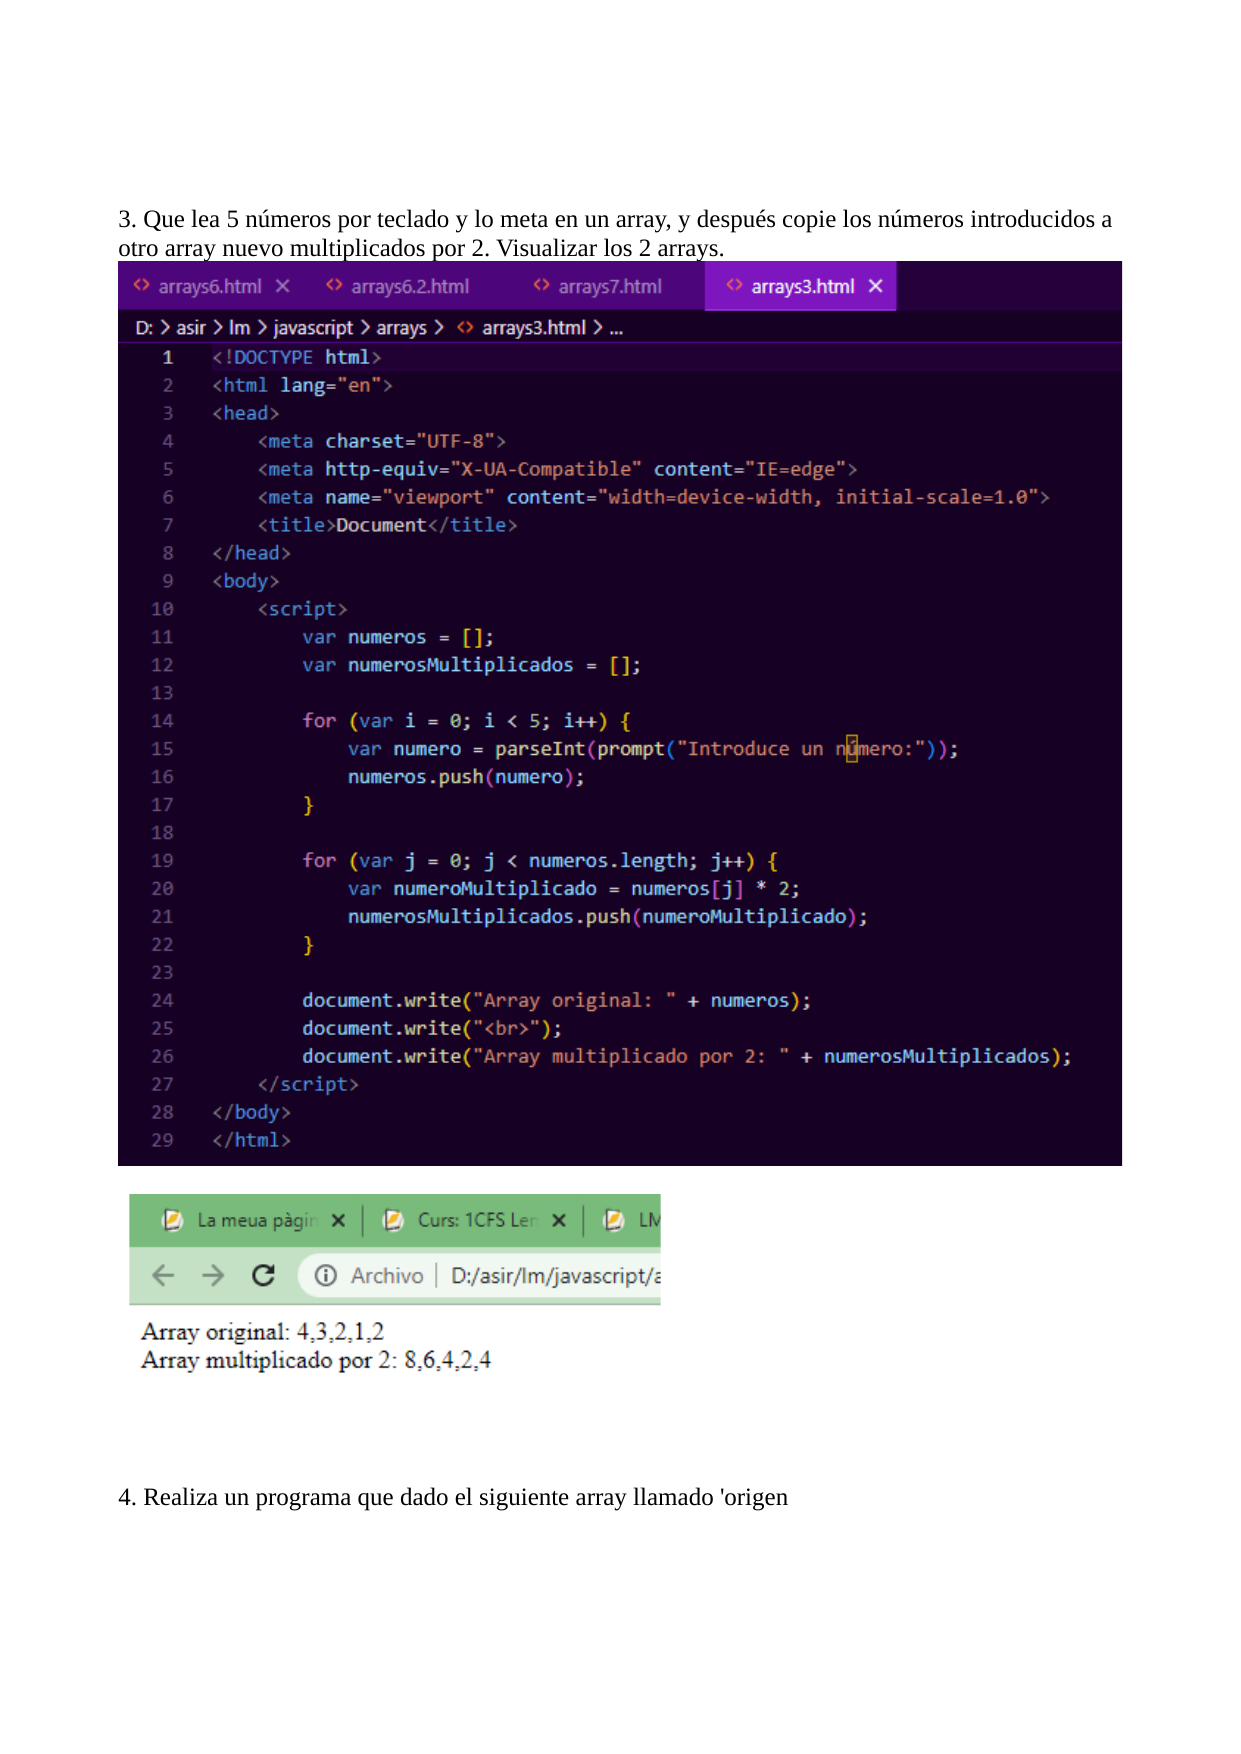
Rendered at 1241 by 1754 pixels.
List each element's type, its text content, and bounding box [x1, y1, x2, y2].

picture [129, 1194, 661, 1445]
text 3. Que lea 5 números por teclado y lo meta en un array, y después copie los números introducidos a otro array nuevo multiplicados por 2. Visualizar los 2 arrays. [118, 204, 1122, 261]
text 4. Realiza un programa que dado el siguiente array llamado 'origen [118, 1482, 1122, 1511]
picture [118, 261, 1123, 1166]
